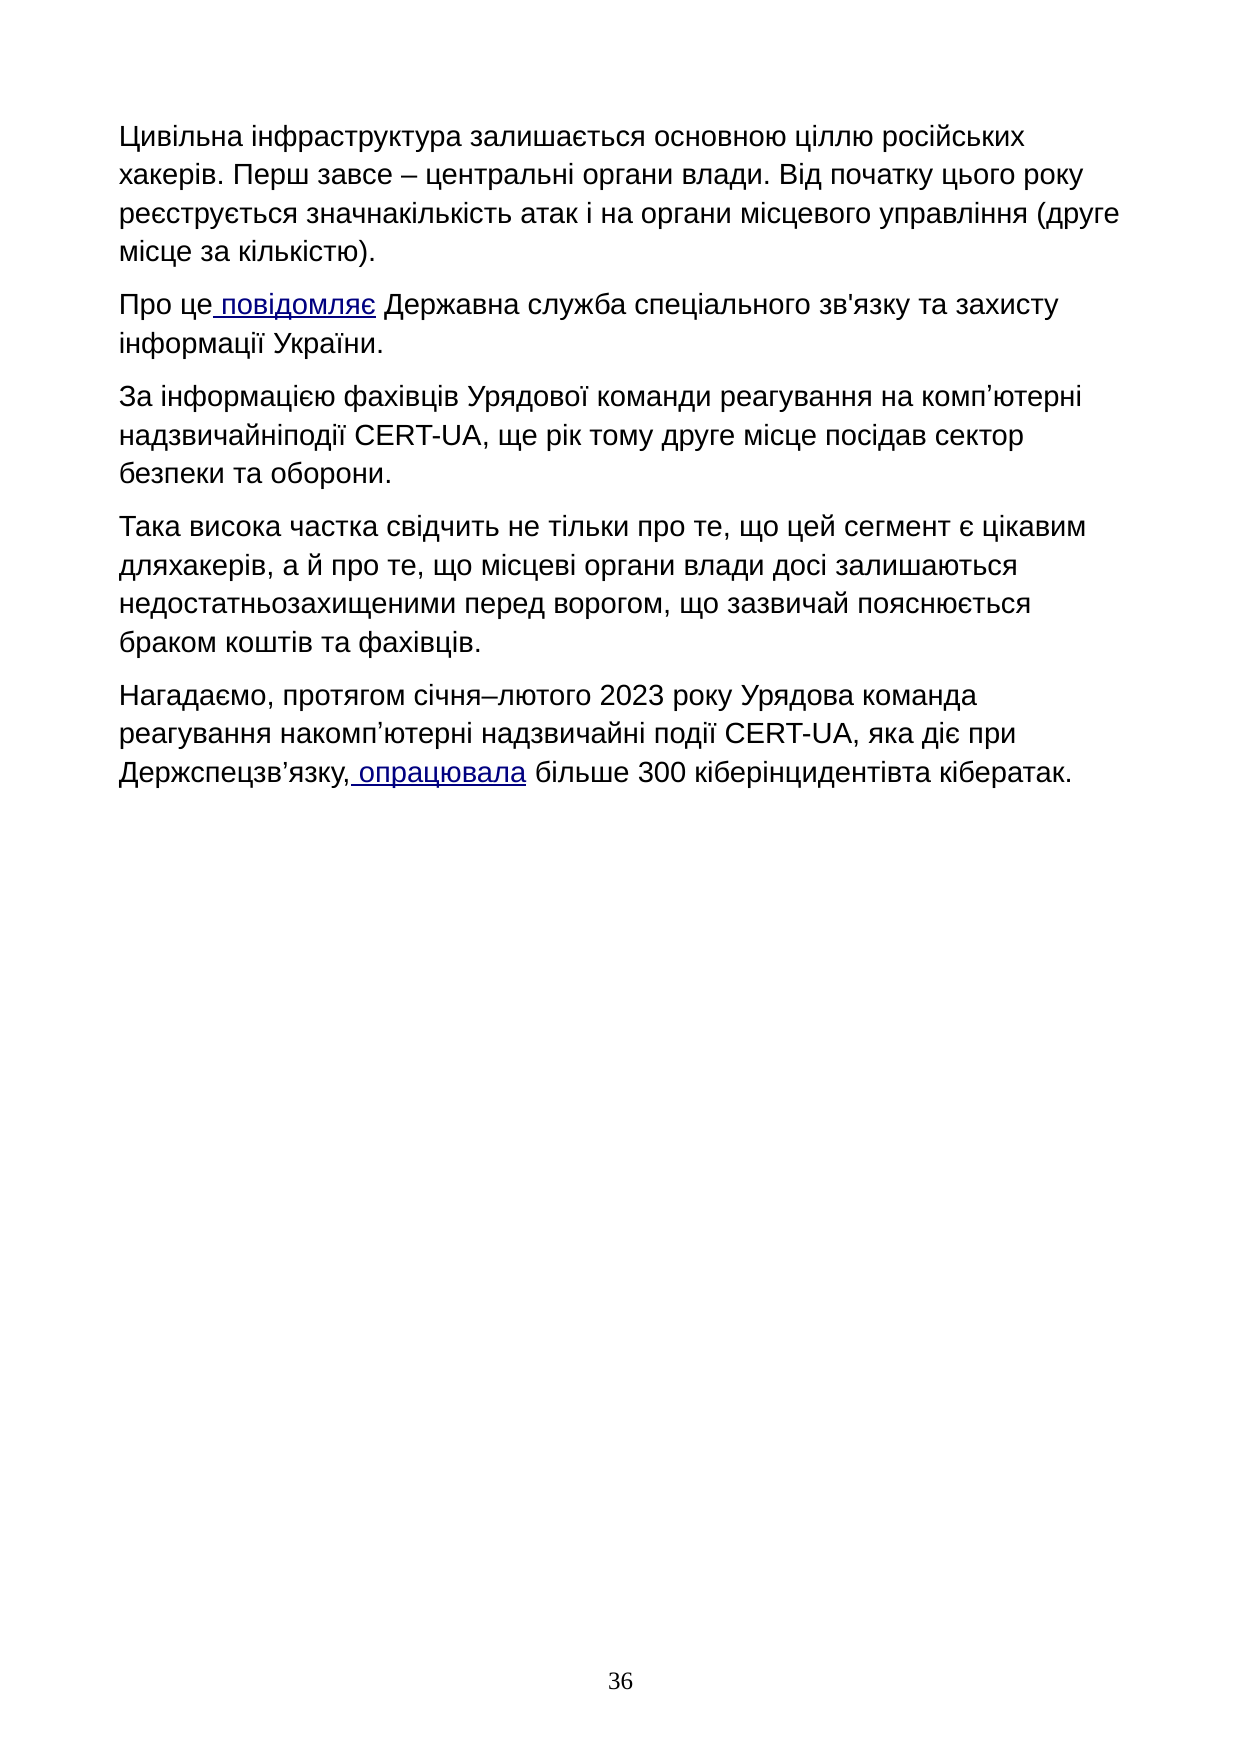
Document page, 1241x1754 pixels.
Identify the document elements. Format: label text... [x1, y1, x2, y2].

text Така висока частка свідчить не тільки про те, що цей сегмент є цікавим дляхакерів, а й про те, що місцеві органи влади досі залишаються недостатньозахищеними перед ворогом, що зазвичай пояснюється браком коштів та фахівців. [118, 509, 1122, 658]
text Про це повідомляє Державна служба спеціального зв'язку та захисту інформації України. [118, 287, 1122, 359]
text Нагадаємо, протягом січня–лютого 2023 року Урядова команда реагування накомпʼютерні надзвичайні події CERT-UA, яка діє при Держспецзв’язку, опрацювала більше 300 кіберінцидентівта кібератак. [118, 678, 1122, 788]
text Цивільна інфраструктура залишається основною ціллю російських хакерів. Перш завсе – центральні органи влади. Від початку цього року реєструється значнакількість атак і на органи місцевого управління (друге місце за кількістю). [118, 118, 1122, 268]
text За інформацією фахівців Урядової команди реагування на компʼютерні надзвичайніподії CERT-UA, ще рік тому друге місце посідав сектор безпеки та оборони. [118, 379, 1122, 489]
